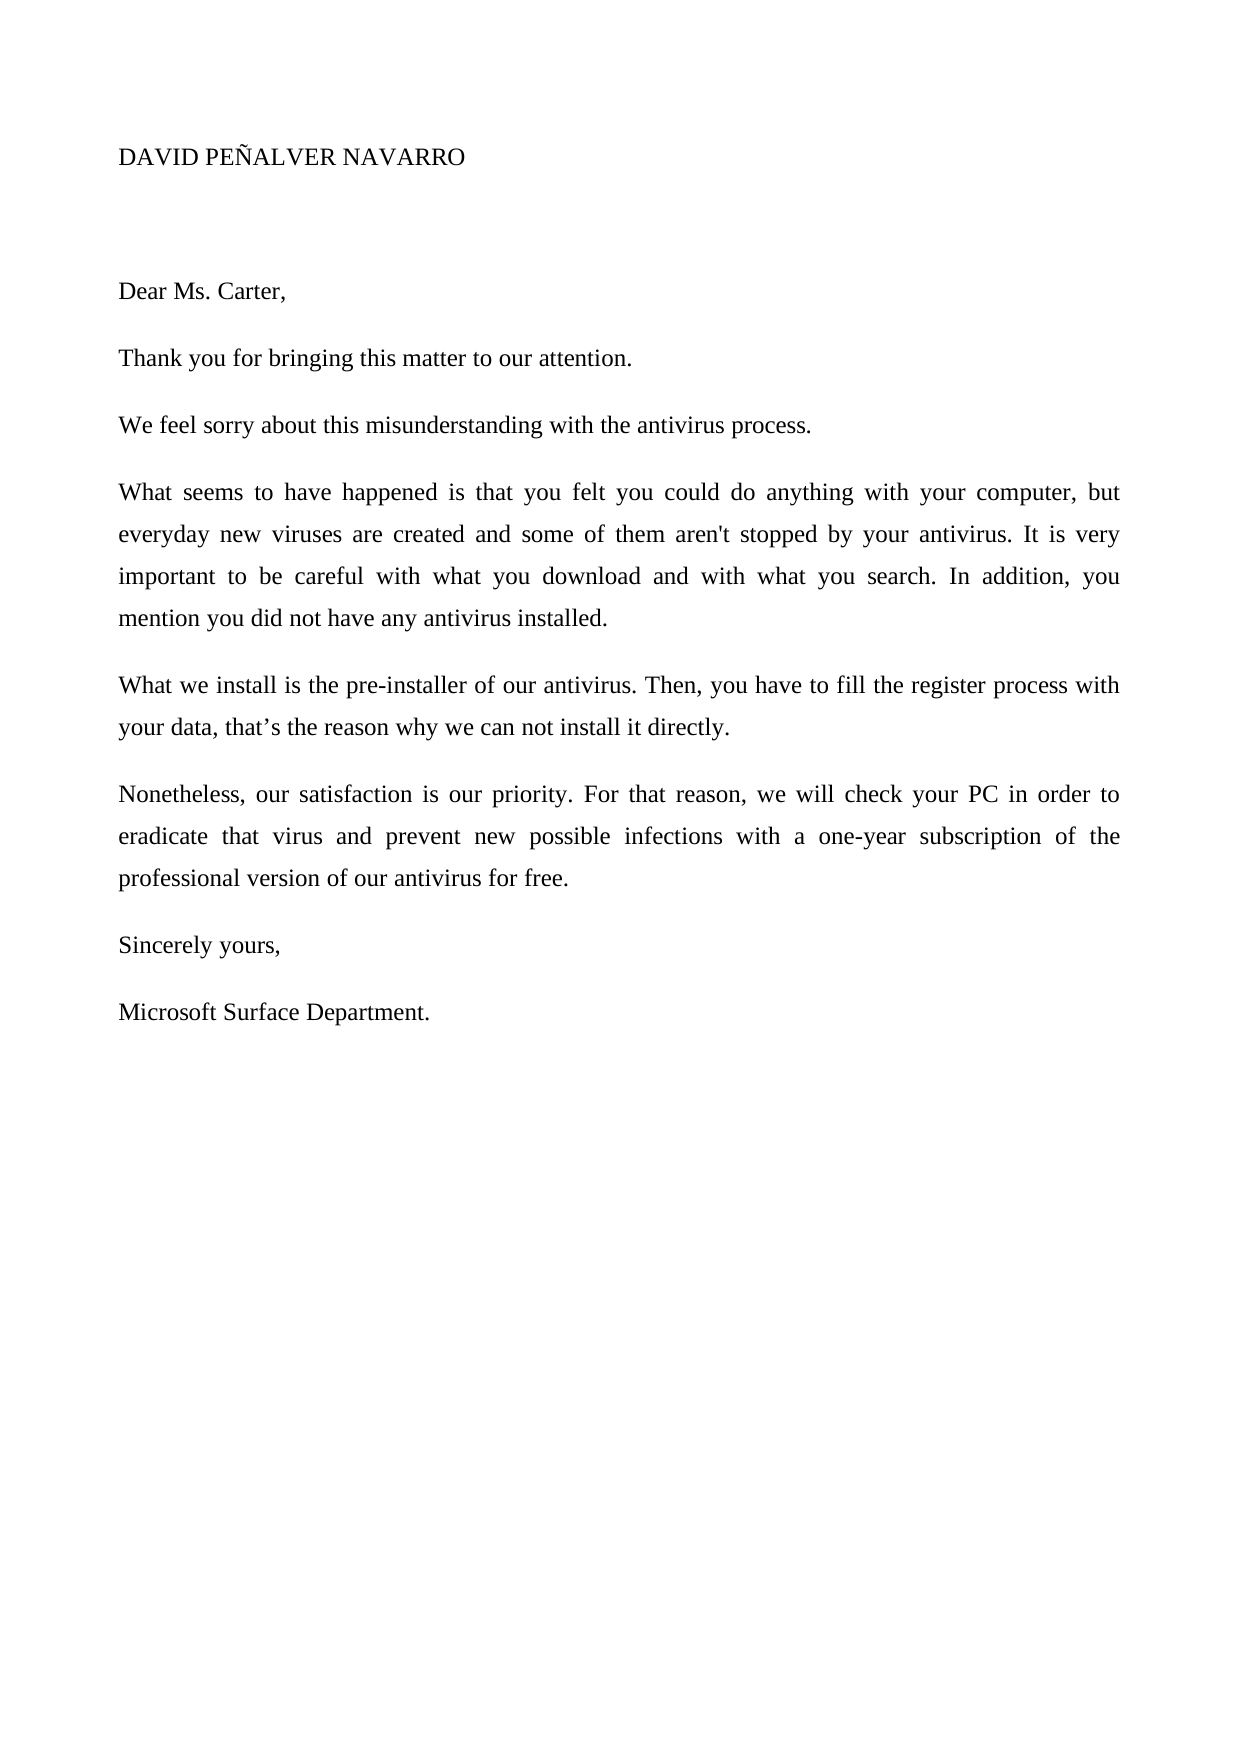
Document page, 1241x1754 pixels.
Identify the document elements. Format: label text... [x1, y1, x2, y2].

text DAVID PEÑALVER NAVARRO [118, 143, 1122, 171]
text What seems to have happened is that you felt you could do anything with your computer, but everyday new viruses are created and some of them aren't stopped by your antivirus. It is very important to be careful with what you download and with what you search. In addition, you mention you did not have any antivirus installed. [118, 478, 1122, 632]
text We feel sorry about this misunderstanding with the antivirus process. [118, 411, 1122, 439]
text Sincerely yours, [118, 931, 1122, 959]
text Microsoft Surface Department. [118, 998, 1122, 1026]
text Thank you for bringing this matter to our attention. [118, 344, 1122, 372]
text Dear Ms. Carter, [118, 277, 1122, 305]
text What we install is the pre-installer of our antivirus. Then, you have to fill the register process with your data, that’s the reason why we can not install it directly. [118, 671, 1122, 741]
text Nonetheless, our satisfaction is our priority. For that reason, we will check your PC in order to eradicate that virus and prevent new possible infections with a one-year subscription of the professional version of our antivirus for free. [118, 780, 1122, 892]
